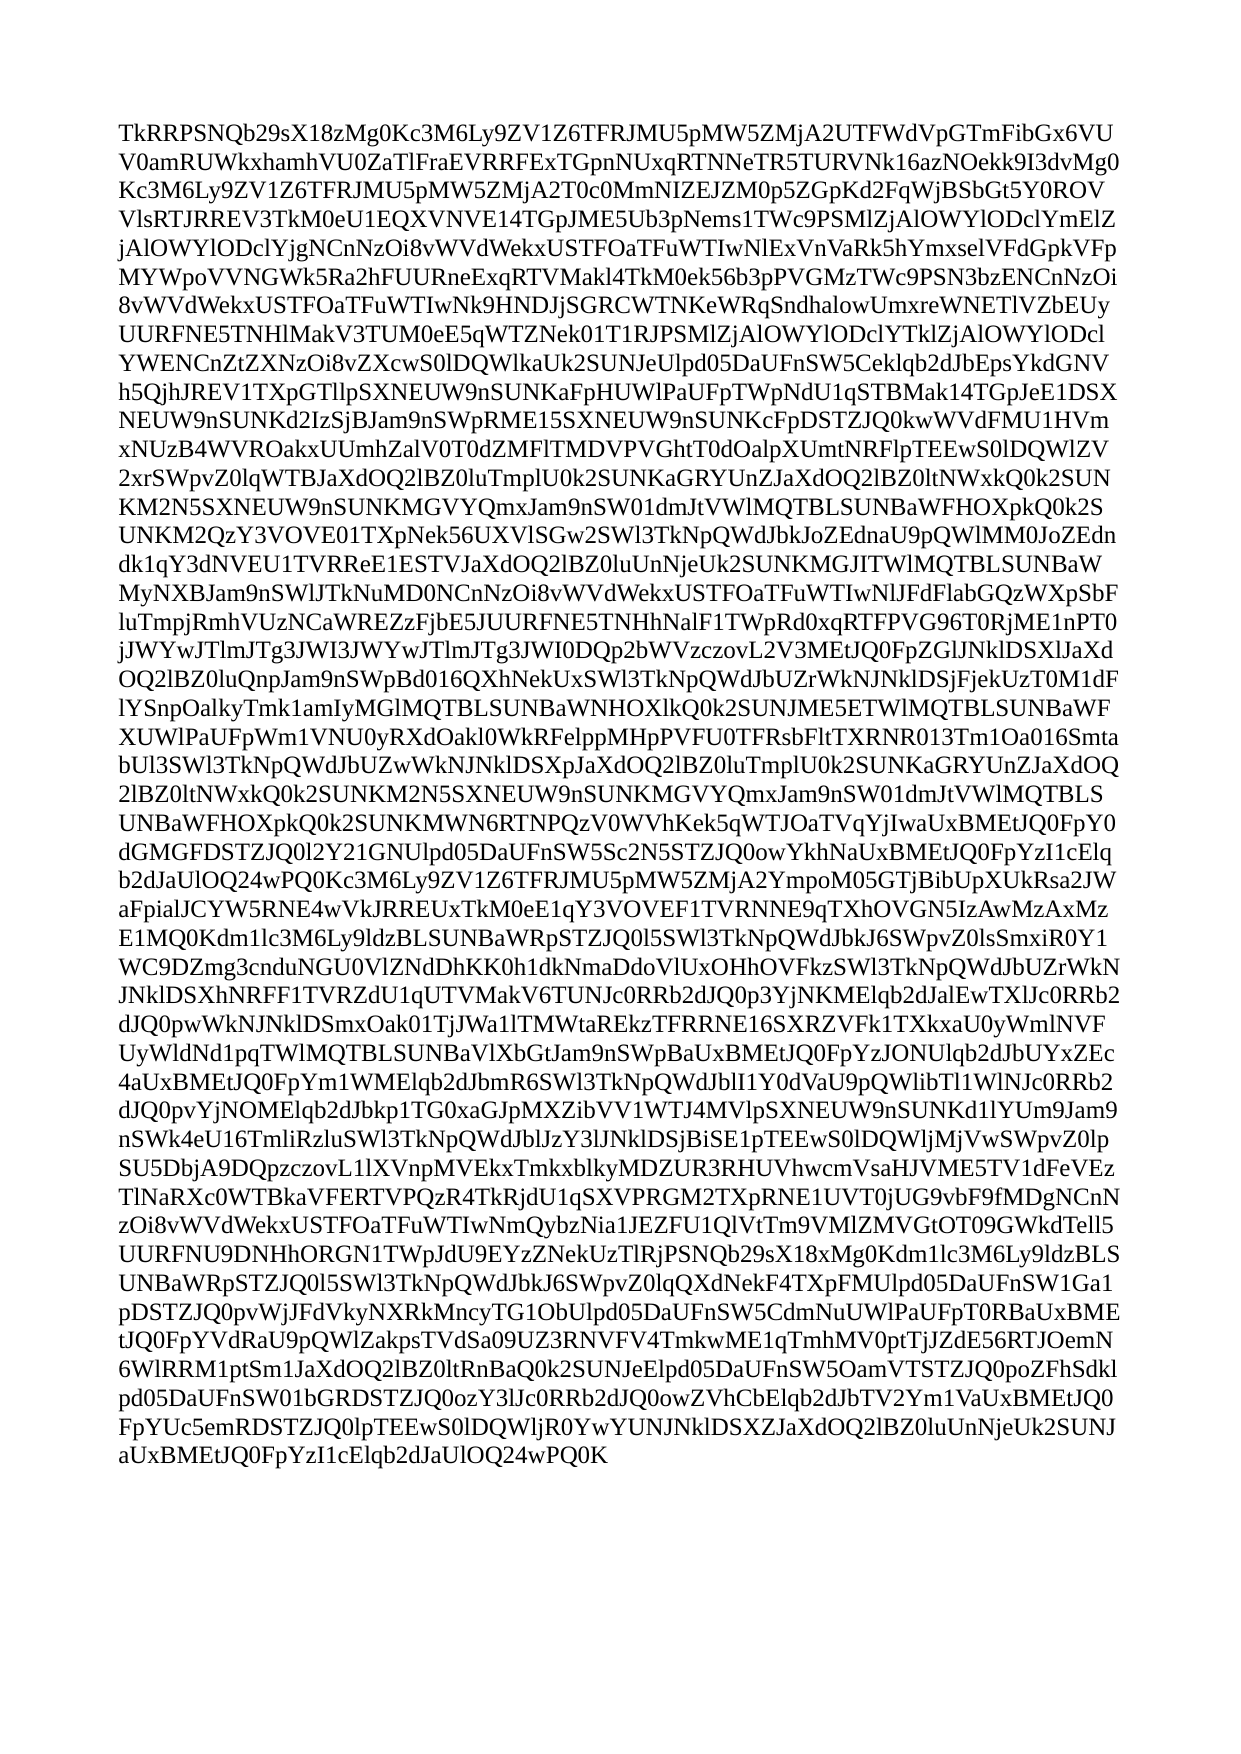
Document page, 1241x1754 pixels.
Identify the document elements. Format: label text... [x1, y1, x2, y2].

text TkRRPSNQb29sX18zMg0Kc3M6Ly9ZV1Z6TFRJMU5pMW5ZMjA2UTFWdVpGTmFibGx6VUV0amRUWkxhamhVU0ZaTlFraEVRRFExTGpnNUxqRTNNeTR5TURVNk16azNOekk9I3dvMg0Kc3M6Ly9ZV1Z6TFRJMU5pMW5ZMjA2T0c0MmNIZEJZM0p5ZGpKd2FqWjBSbGt5Y0ROVVlsRTJRREV3TkM0eU1EQXVNVE14TGpJME5Ub3pNems1TWc9PSMlZjAlOWYlODclYmElZjAlOWYlODclYjgNCnNzOi8vWVdWekxUSTFOaTFuWTIwNlExVnVaRk5hYmxselVFdGpkVFpMYWpoVVNGWk5Ra2hFUURneExqRTVMakl4TkM0ek56b3pPVGMzTWc9PSN3bzENCnNzOi8vWVdWekxUSTFOaTFuWTIwNk9HNDJjSGRCWTNKeWRqSndhalowUmxreWNETlVZbEUyUURFNE5TNHlMakV3TUM0eE5qWTZNek01T1RJPSMlZjAlOWYlODclYTklZjAlOWYlODclYWENCnZtZXNzOi8vZXcwS0lDQWlkaUk2SUNJeUlpd05DaUFnSW5Ceklqb2dJbEpsYkdGNVh5QjhJREV1TXpGTllpSXNEUW9nSUNKaFpHUWlPaUFpTWpNdU1qSTBMak14TGpJeE1DSXNEUW9nSUNKd2IzSjBJam9nSWpRME15SXNEUW9nSUNKcFpDSTZJQ0kwWVdFMU1HVmxNUzB4WVROakxUUmhZalV0T0dZMFlTMDVPVGhtT0dOalpXUmtNRFlpTEEwS0lDQWlZV2xrSWpvZ0lqWTBJaXdOQ2lBZ0luTmplU0k2SUNKaGRYUnZJaXdOQ2lBZ0ltNWxkQ0k2SUNKM2N5SXNEUW9nSUNKMGVYQmxJam9nSW01dmJtVWlMQTBLSUNBaWFHOXpkQ0k2SUNKM2QzY3VOVE01TXpNek56UXVlSGw2SWl3TkNpQWdJbkJoZEdnaU9pQWlMM0JoZEdndk1qY3dNVEU1TVRReE1ESTVJaXdOQ2lBZ0luUnNjeUk2SUNKMGJITWlMQTBLSUNBaWMyNXBJam9nSWlJTkNuMD0NCnNzOi8vWVdWekxUSTFOaTFuWTIwNlJFdFlabGQzWXpSbFluTmpjRmhVUzNCaWREZzFjbE5JUURFNE5TNHhNalF1TWpRd0xqRTFPVG96T0RjME1nPT0jJWYwJTlmJTg3JWI3JWYwJTlmJTg3JWI0DQp2bWVzczovL2V3MEtJQ0FpZGlJNklDSXlJaXdOQ2lBZ0luQnpJam9nSWpBd016QXhNekUxSWl3TkNpQWdJbUZrWkNJNklDSjFjekUzT0M1dFlYSnpOalkyTmk1amIyMGlMQTBLSUNBaWNHOXlkQ0k2SUNJME5ETWlMQTBLSUNBaWFXUWlPaUFpWm1VNU0yRXdOakl0WkRFelppMHpPVFU0TFRsbFltTXRNR013Tm1Oa016SmtabUl3SWl3TkNpQWdJbUZwWkNJNklDSXpJaXdOQ2lBZ0luTmplU0k2SUNKaGRYUnZJaXdOQ2lBZ0ltNWxkQ0k2SUNKM2N5SXNEUW9nSUNKMGVYQmxJam9nSW01dmJtVWlMQTBLSUNBaWFHOXpkQ0k2SUNKMWN6RTNPQzV0WVhKek5qWTJOaTVqYjIwaUxBMEtJQ0FpY0dGMGFDSTZJQ0l2Y21GNUlpd05DaUFnSW5Sc2N5STZJQ0owYkhNaUxBMEtJQ0FpYzI1cElqb2dJaUlOQ24wPQ0Kc3M6Ly9ZV1Z6TFRJMU5pMW5ZMjA2YmpoM05GTjBibUpXUkRsa2JWaFpialJCYW5RNE4wVkJRREUxTkM0eE1qY3VOVEF1TVRNNE9qTXhOVGN5IzAwMzAxMzE1MQ0Kdm1lc3M6Ly9ldzBLSUNBaWRpSTZJQ0l5SWl3TkNpQWdJbkJ6SWpvZ0lsSmxiR0Y1WC9DZmg3cnduNGU0VlZNdDhKK0h1dkNmaDdoVlUxOHhOVFkzSWl3TkNpQWdJbUZrWkNJNklDSXhNRFF1TVRZdU1qUTVMakV6TUNJc0RRb2dJQ0p3YjNKMElqb2dJalEwTXlJc0RRb2dJQ0pwWkNJNklDSmxOak01TjJWa1lTMWtaREkzTFRRNE16SXRZVFk1TXkxaU0yWmlNVFUyWldNd1pqTWlMQTBLSUNBaVlXbGtJam9nSWpBaUxBMEtJQ0FpYzJONUlqb2dJbUYxZEc4aUxBMEtJQ0FpYm1WMElqb2dJbmR6SWl3TkNpQWdJblI1Y0dVaU9pQWlibTl1WlNJc0RRb2dJQ0pvYjNOMElqb2dJbkp1TG0xaGJpMXZibVV1WTJ4MVlpSXNEUW9nSUNKd1lYUm9Jam9nSWk4eU16TmliRzluSWl3TkNpQWdJblJzY3lJNklDSjBiSE1pTEEwS0lDQWljMjVwSWpvZ0lpSU5DbjA9DQpzczovL1lXVnpMVEkxTmkxblkyMDZUR3RHUVhwcmVsaHJVME5TV1dFeVEzTlNaRXc0WTBkaVFERTVPQzR4TkRjdU1qSXVPRGM2TXpRNE1UVT0jUG9vbF9fMDgNCnNzOi8vWVdWekxUSTFOaTFuWTIwNmQybzNia1JEZFU1QlVtTm9VMlZMVGtOT09GWkdTell5UURFNU9DNHhORGN1TWpJdU9EYzZNekUzTlRjPSNQb29sX18xMg0Kdm1lc3M6Ly9ldzBLSUNBaWRpSTZJQ0l5SWl3TkNpQWdJbkJ6SWpvZ0lqQXdNekF4TXpFMUlpd05DaUFnSW1Ga1pDSTZJQ0pvWjJFdVkyNXRkMncyTG1ObUlpd05DaUFnSW5CdmNuUWlPaUFpT0RBaUxBMEtJQ0FpYVdRaU9pQWlZakpsTVdSa09UZ3RNVFV4TmkwME1qTmhMV0ptTjJZdE56RTJOemN6WlRRM1ptSm1JaXdOQ2lBZ0ltRnBaQ0k2SUNJeElpd05DaUFnSW5OamVTSTZJQ0poZFhSdklpd05DaUFnSW01bGRDSTZJQ0ozY3lJc0RRb2dJQ0owZVhCbElqb2dJbTV2Ym1VaUxBMEtJQ0FpYUc5emRDSTZJQ0lpTEEwS0lDQWljR0YwYUNJNklDSXZJaXdOQ2lBZ0luUnNjeUk2SUNJaUxBMEtJQ0FpYzI1cElqb2dJaUlOQ24wPQ0K [118, 118, 1122, 1498]
